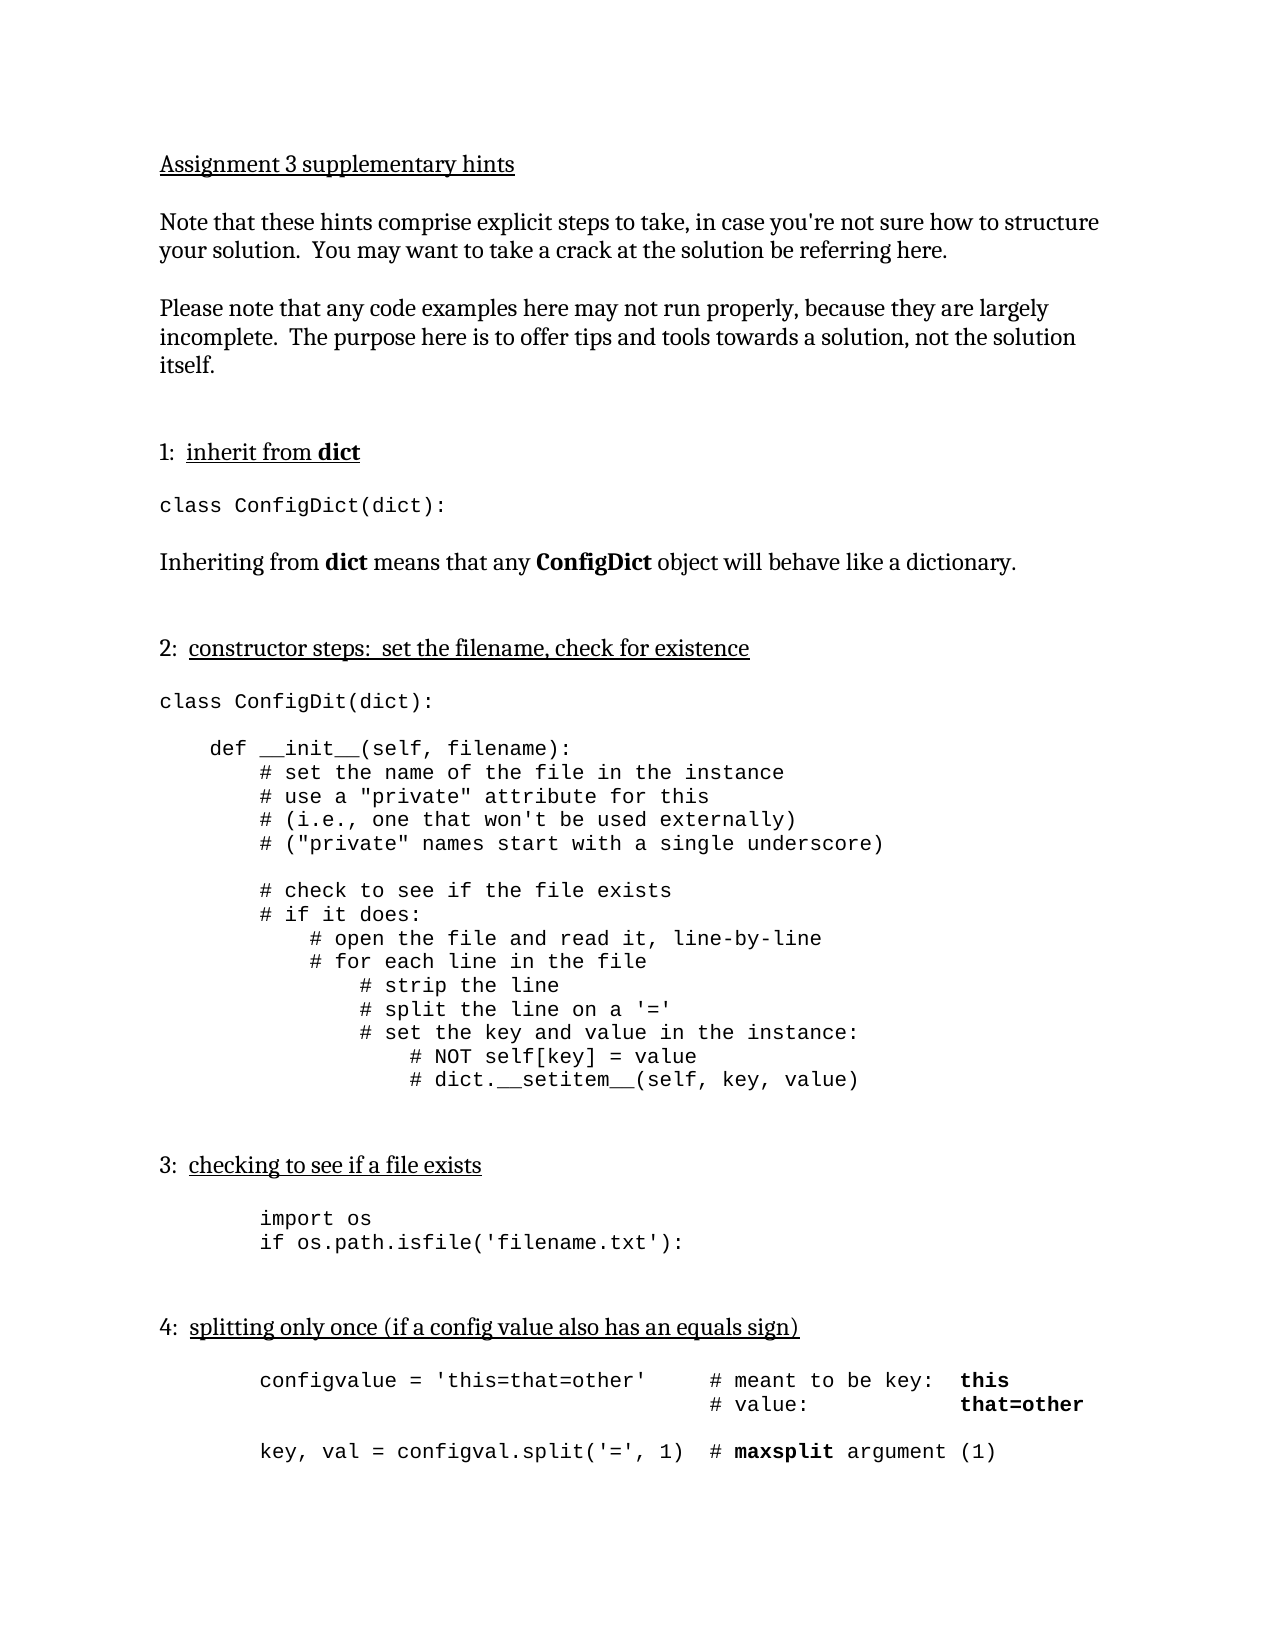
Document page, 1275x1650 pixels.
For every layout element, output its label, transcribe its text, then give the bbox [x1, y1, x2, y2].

text import os [159, 1208, 1125, 1232]
text # NOT self[key] = value [159, 1046, 1125, 1069]
text configvalue = 'this=that=other' # meant to be key: this [159, 1370, 1125, 1394]
text # if it does: [159, 904, 1125, 928]
text def __init__(self, filename): [159, 738, 1125, 762]
text # value: that=other [159, 1394, 1125, 1418]
text Please note that any code examples here may not run properly, because they are largely incomplete. The purpose here is to offer tips and tools towards a solution, not the solution itself. [159, 294, 1125, 380]
text 2: constructor steps: set the filename, check for existence [159, 634, 1125, 662]
text # ("private" names start with a single underscore) [159, 833, 1125, 857]
text 4: splitting only once (if a config value also has an equals sign) [159, 1313, 1125, 1342]
text # check to see if the file exists [159, 880, 1125, 904]
text key, val = configval.split('=', 1) # maxsplit argument (1) [159, 1441, 1125, 1465]
text # set the name of the file in the instance [159, 762, 1125, 786]
text # split the line on a '=' [159, 998, 1125, 1022]
text 1: inherit from dict [159, 437, 1125, 466]
text # open the file and read it, line-by-line [159, 928, 1125, 951]
text # dict.__setitem__(self, key, value) [159, 1069, 1125, 1093]
text # set the key and value in the instance: [159, 1022, 1125, 1046]
text if os.path.isfile('filename.txt'): [159, 1232, 1125, 1255]
text Assignment 3 supplementary hints [159, 150, 1125, 179]
text # for each line in the file [159, 951, 1125, 975]
text 3: checking to see if a file exists [159, 1151, 1125, 1179]
text class ConfigDit(dict): [159, 691, 1125, 715]
text # use a "private" attribute for this [159, 786, 1125, 809]
text Inheriting from dict means that any ConfigDict object will behave like a dictionary. [159, 547, 1125, 576]
text # (i.e., one that won't be used externally) [159, 809, 1125, 833]
text # strip the line [159, 975, 1125, 998]
text class ConfigDict(dict): [159, 495, 1125, 519]
text Note that these hints comprise explicit steps to take, in case you're not sure how to structure your solution. You may want to take a crack at the solution be referring here. [159, 207, 1125, 265]
